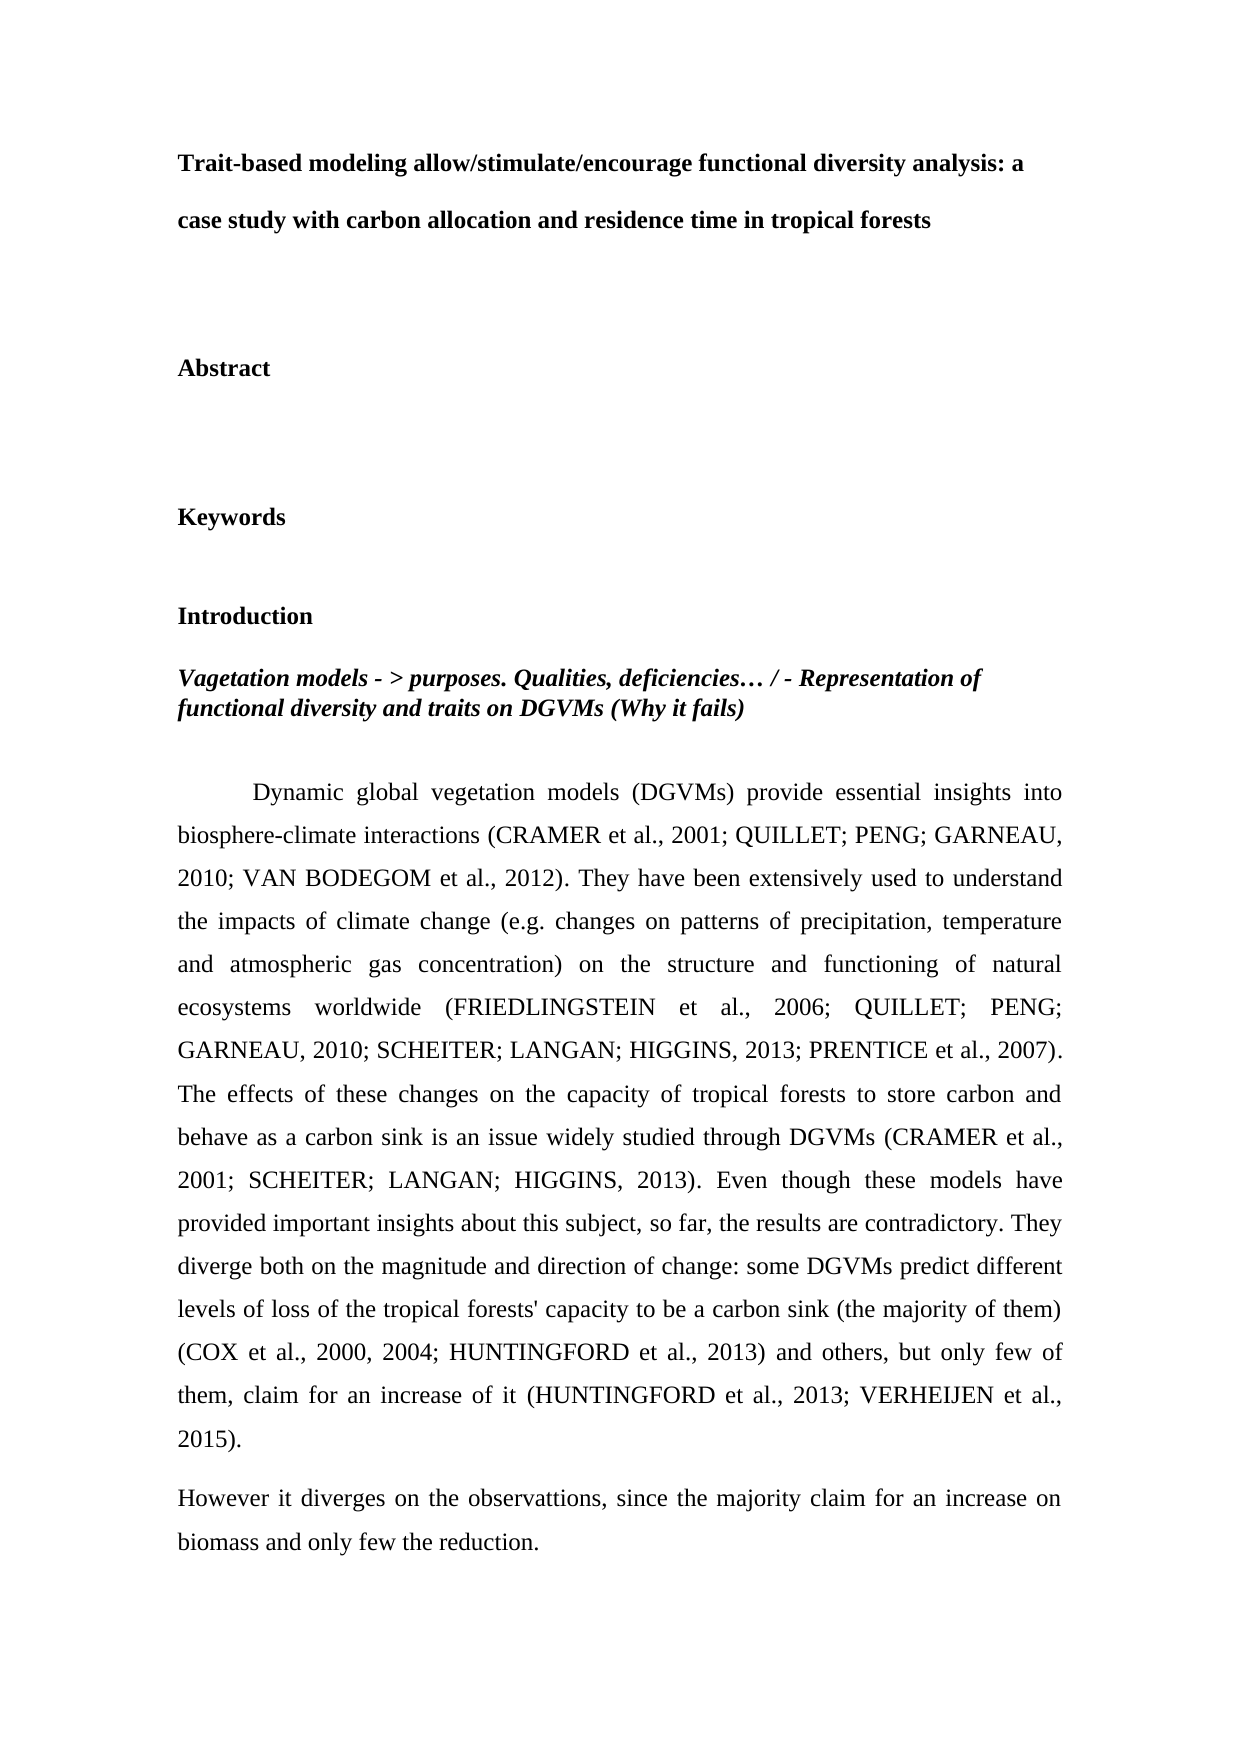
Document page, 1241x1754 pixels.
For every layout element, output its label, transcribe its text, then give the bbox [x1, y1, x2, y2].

text Dynamic global vegetation models (DGVMs) provide essential insights into biosphere-climate interactions (CRAMER et al., 2001; QUILLET; PENG; GARNEAU, 2010; VAN BODEGOM et al., 2012). They have been extensively used to understand the impacts of climate change (e.g. changes on patterns of precipitation, temperature and atmospheric gas concentration) on the structure and functioning of natural ecosystems worldwide (FRIEDLINGSTEIN et al., 2006; QUILLET; PENG; GARNEAU, 2010; SCHEITER; LANGAN; HIGGINS, 2013; PRENTICE et al., 2007)⁠. The effects of these changes on the capacity of tropical forests to store carbon and behave as a carbon sink is an issue widely studied through DGVMs (CRAMER et al., 2001; SCHEITER; LANGAN; HIGGINS, 2013). Even though these models have provided important insights about this subject, so far, the results are contradictory. They diverge both on the magnitude and direction of change: some DGVMs predict different levels of loss of the tropical forests' capacity to be a carbon sink (the majority of them) (COX et al., 2000, 2004; HUNTINGFORD et al., 2013) and others, but only few of them, claim for an increase of it (HUNTINGFORD et al., 2013; VERHEIJEN et al., 2015). [177, 777, 1063, 1452]
text However it diverges on the observattions, since the majority claim for an increase on biomass and only few the reduction. [177, 1483, 1063, 1555]
text Trait-based modeling allow/stimulate/encourage functional diversity analysis: a case study with carbon allocation and residence time in tropical forests [177, 148, 1063, 234]
text Keywords [177, 502, 1063, 531]
subtitle Introduction [177, 601, 1063, 630]
subtitle Vagetation models - > purposes. Qualities, deficiencies… / - Representation of functional diversity and traits on DGVMs (Why it fails) [177, 663, 1063, 722]
text Abstract [177, 353, 1063, 382]
